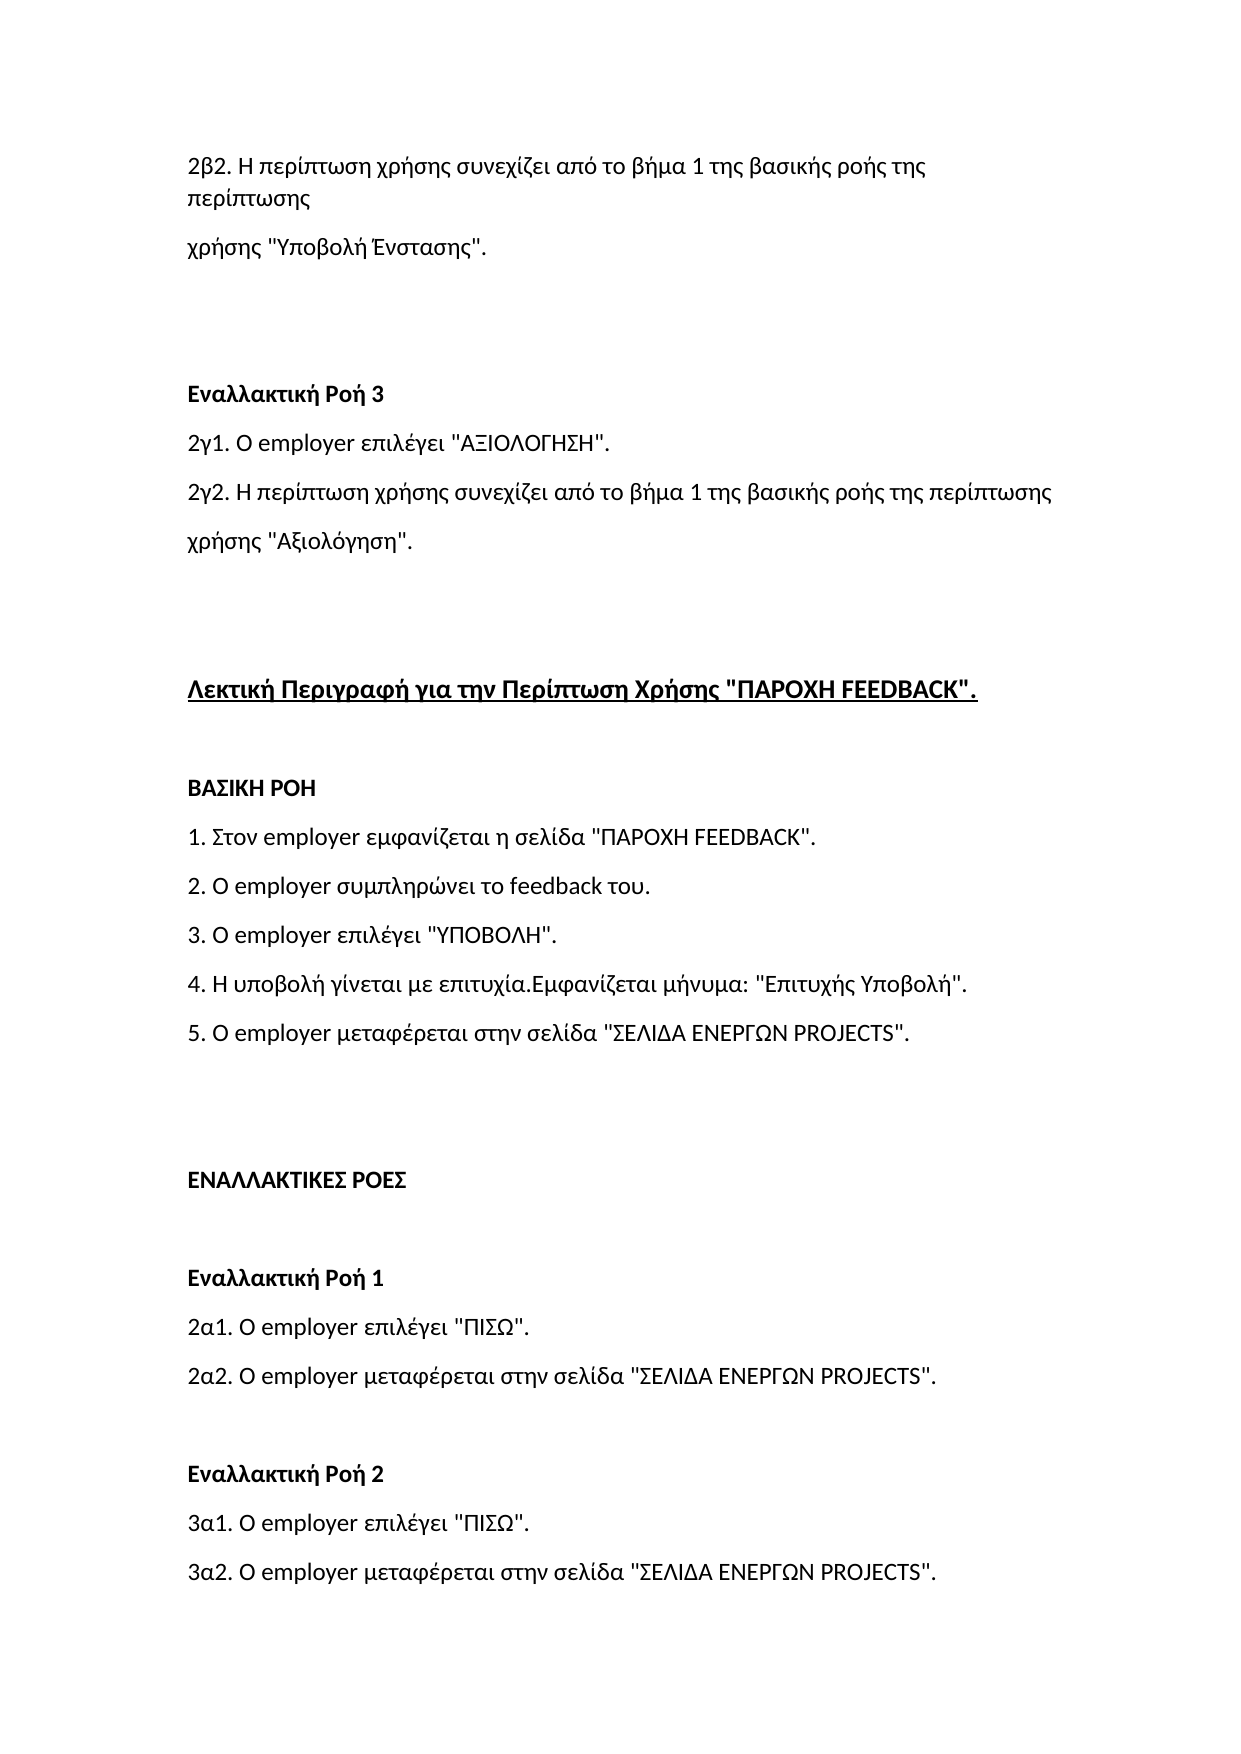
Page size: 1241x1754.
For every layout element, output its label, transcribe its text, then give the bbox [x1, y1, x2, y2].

text Λεκτική Περιγραφή για την Περίπτωση Χρήσης "ΠΑΡΟΧΗ FEEDBACK". [187, 672, 1053, 705]
text ΕΝΑΛΛΑΚΤΙΚΕΣ ΡΟΕΣ [187, 1164, 1053, 1195]
text 2α1. Ο employer επιλέγει "ΠΙΣΩ". [187, 1311, 1053, 1342]
text 1. Στον employer εμφανίζεται η σελίδα "ΠΑΡΟΧΗ FEEDBACK". [187, 821, 1053, 852]
text 2β2. H περίπτωση χρήσης συνεχίζει από το βήμα 1 της βασικής ροής της περίπτωσης [187, 150, 1053, 213]
text 3α2. Ο employer μεταφέρεται στην σελίδα "ΣΕΛΙΔΑ ΕΝΕΡΓΩΝ PROJECTS". [187, 1556, 1053, 1586]
text 5. O employer μεταφέρεται στην σελίδα "ΣΕΛΙΔΑ ΕΝΕΡΓΩΝ PROJECTS". [187, 1017, 1053, 1048]
text 4. Η υποβολή γίνεται με επιτυχία.Εμφανίζεται μήνυμα: "Επιτυχής Υποβολή". [187, 968, 1053, 999]
text Εναλλακτική Ροή 1 [187, 1262, 1053, 1293]
text 2γ1. O employer επιλέγει "ΑΞΙΟΛΟΓΗΣΗ". [187, 427, 1053, 458]
text χρήσης "Υποβολή Ένστασης". [187, 231, 1053, 262]
text 2α2. Ο employer μεταφέρεται στην σελίδα "ΣΕΛΙΔΑ ΕΝΕΡΓΩΝ PROJECTS". [187, 1360, 1053, 1391]
text 2. O employer συμπληρώνει το feedback του. [187, 870, 1053, 901]
text Εναλλακτική Ροή 2 [187, 1458, 1053, 1488]
text 3. O employer επιλέγει "ΥΠΟΒΟΛΗ". [187, 919, 1053, 950]
text χρήσης "Αξιολόγηση". [187, 525, 1053, 556]
text 3α1. Ο employer επιλέγει "ΠΙΣΩ". [187, 1507, 1053, 1537]
text ΒΑΣΙΚΗ ΡΟΗ [187, 772, 1053, 803]
text Εναλλακτική Ροή 3 [187, 378, 1053, 409]
text 2γ2. Η περίπτωση χρήσης συνεχίζει από το βήμα 1 της βασικής ροής της περίπτωσης [187, 476, 1053, 507]
